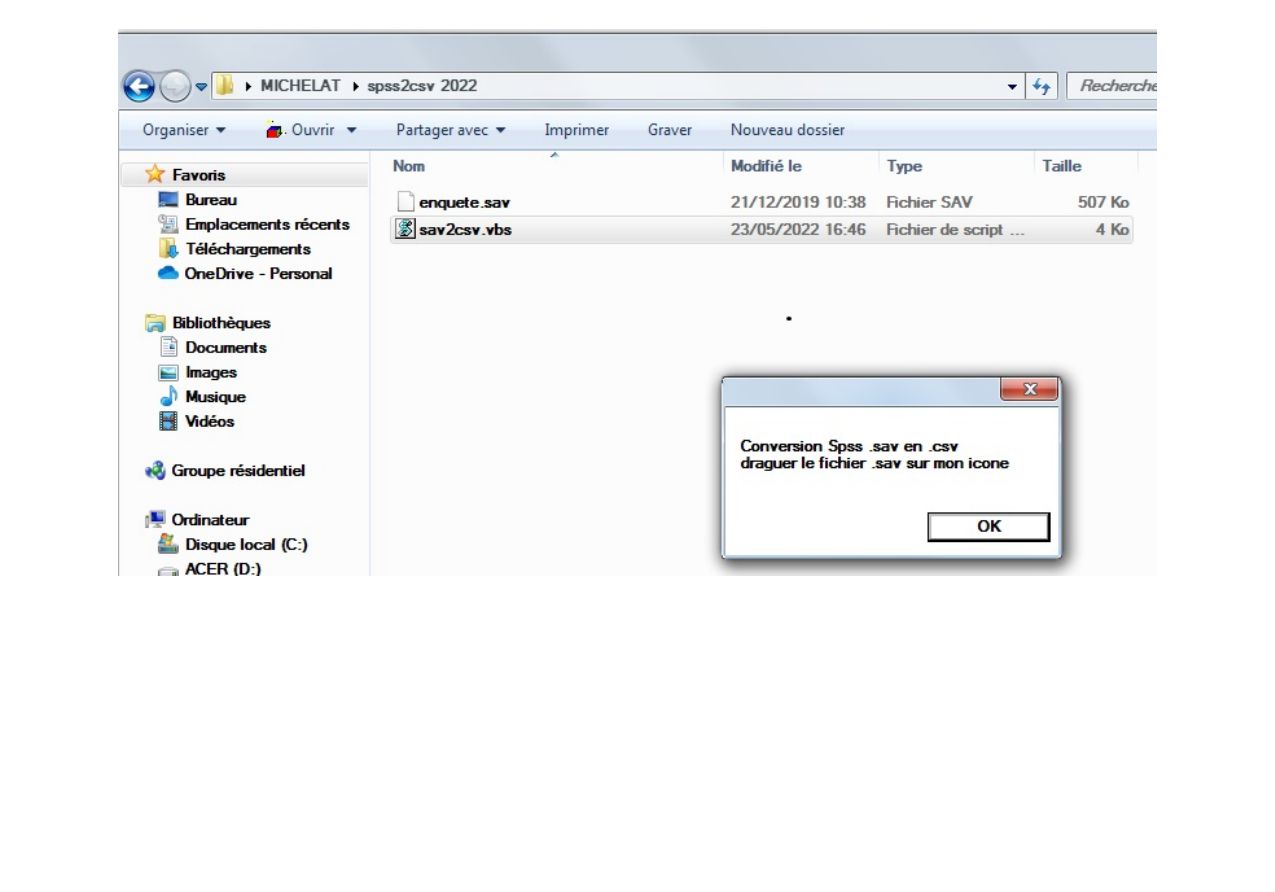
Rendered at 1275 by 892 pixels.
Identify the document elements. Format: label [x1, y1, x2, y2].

picture [118, 29, 1157, 576]
